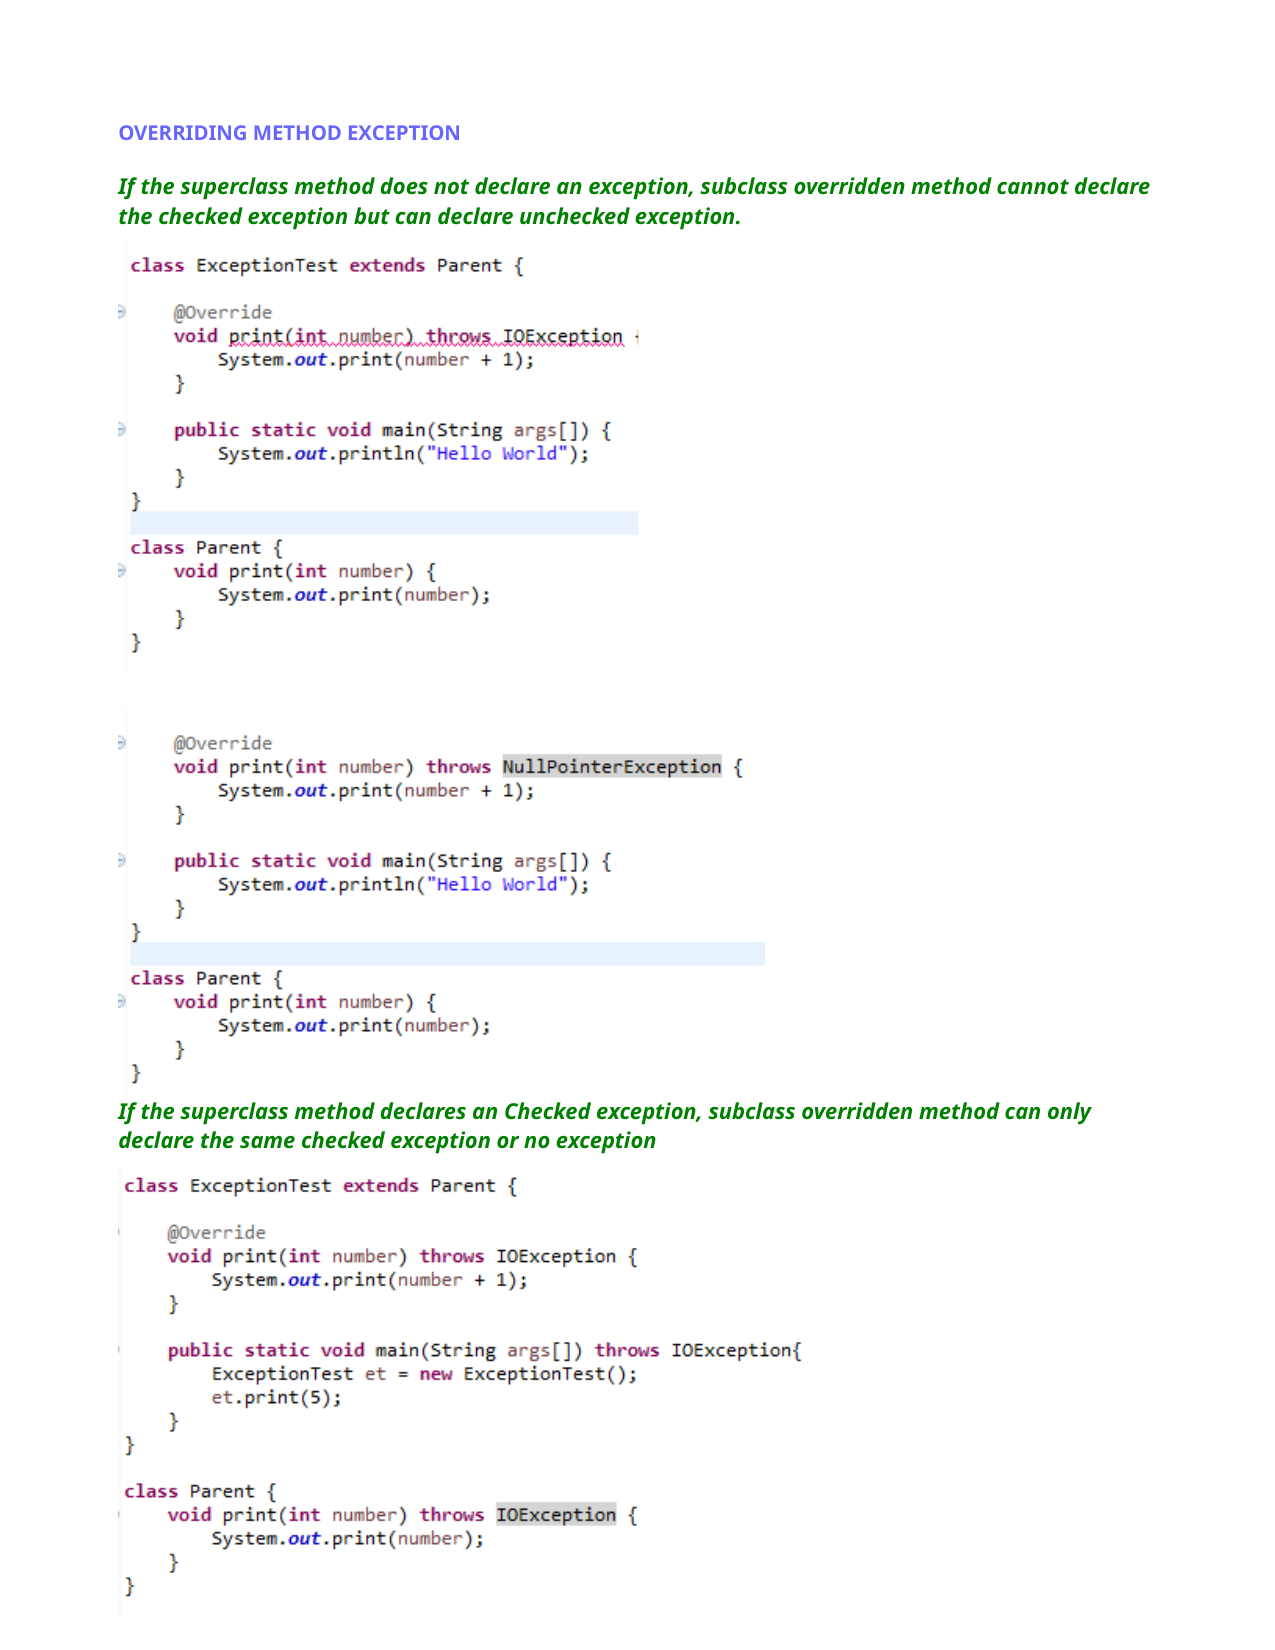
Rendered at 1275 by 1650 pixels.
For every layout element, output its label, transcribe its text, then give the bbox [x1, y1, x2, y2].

subtitle If the superclass method declares an Checked exception, subclass overridden method can only declare the same checked exception or no exception [118, 722, 1157, 1155]
picture [118, 242, 639, 670]
text OVERRIDING METHOD EXCEPTION [118, 118, 1157, 146]
picture [118, 709, 765, 1096]
subtitle If the superclass method does not declare an exception, subclass overridden method cannot declare the checked exception but can declare unchecked exception. [118, 171, 1157, 230]
picture [118, 1167, 831, 1620]
